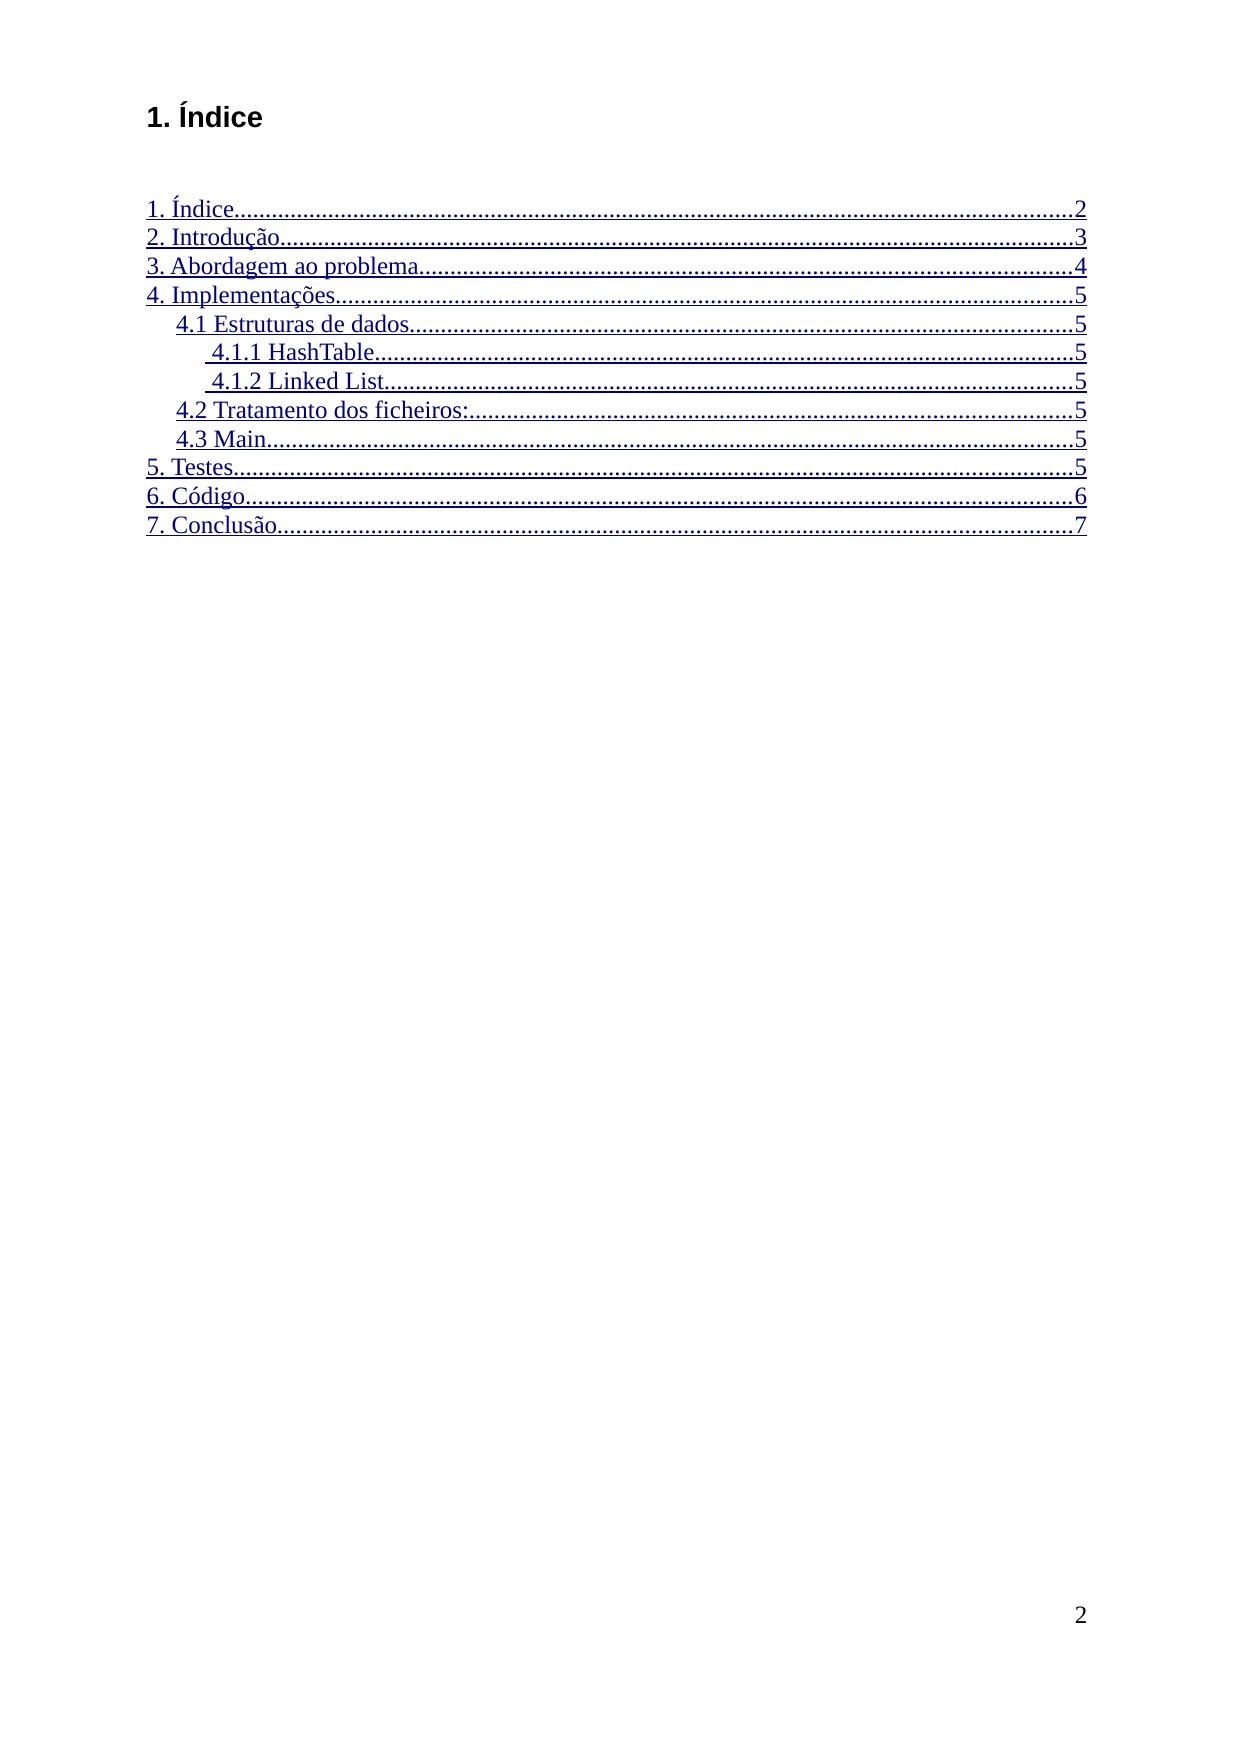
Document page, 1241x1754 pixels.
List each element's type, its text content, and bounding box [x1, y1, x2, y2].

text 4.3 Main 5 [176, 424, 1087, 449]
text 4.2 Tratamento dos ficheiros: 5 [176, 395, 1087, 420]
text 5. Testes 5 [146, 452, 1087, 477]
text 7. Conclusão 7 [146, 510, 1087, 535]
text 1. Índice 2 [146, 194, 1087, 219]
text 4.1.1 HashTable 5 [205, 337, 1087, 362]
text 4.1 Estruturas de dados 5 [176, 309, 1087, 334]
text 4.1.2 Linked List 5 [205, 366, 1087, 391]
text 2. Introdução 3 [146, 222, 1087, 247]
text 6. Código 6 [146, 481, 1087, 506]
subtitle 1. Índice [146, 100, 1087, 133]
text 4. Implementações 5 [146, 280, 1087, 305]
text 3. Abordagem ao problema 4 [146, 251, 1087, 276]
